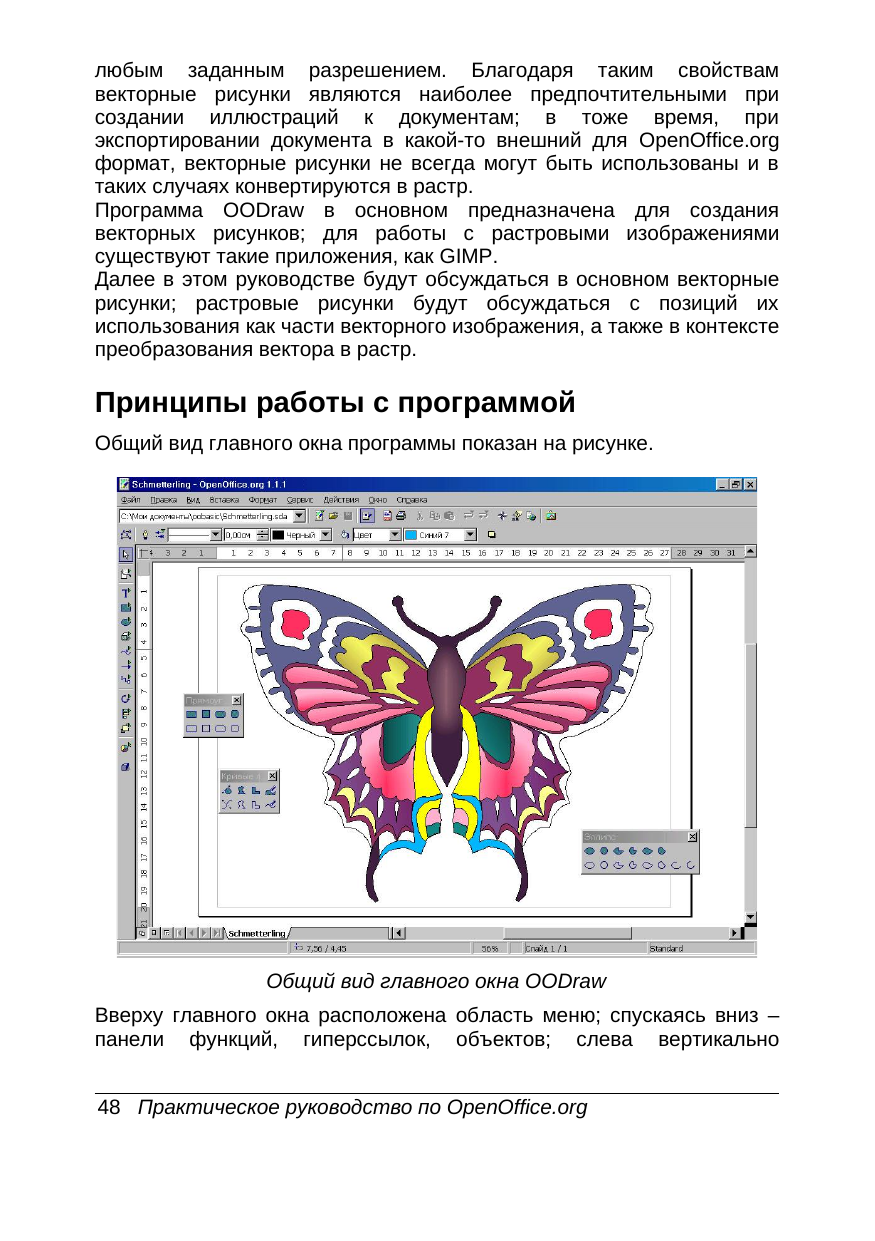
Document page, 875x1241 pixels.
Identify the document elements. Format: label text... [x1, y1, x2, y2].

text Программа OODraw в основном предназначена для создания векторных рисунков; для работы с растровыми изображениями существуют такие приложения, как GIMP. [94, 198, 779, 268]
picture [116, 477, 758, 958]
subtitle Принципы работы с программой [94, 386, 779, 419]
text Общий вид главного окна OODraw [94, 489, 779, 993]
text Далее в этом руководстве будут обсуждаться в основном векторные рисунки; растровые рисунки будут обсуждаться с позиций их использования как части векторного изображения, а также в контексте преобразования вектора в растр. [94, 268, 779, 361]
text любым заданным разрешением. Благодаря таким свойствам векторные рисунки являются наиболее предпочтительными при создании иллюстраций к документам; в тоже время, при экспортировании документа в какой-то внешний для OpenOffice.org формат, векторные рисунки не всегда могут быть использованы и в таких случаях конвертируются в растр. [94, 59, 779, 198]
text Вверху главного окна расположена область меню; спускаясь вниз – панели функций, гиперссылок, объектов; слева вертикально [94, 1004, 779, 1051]
text Общий вид главного окна программы показан на рисунке. [94, 431, 779, 454]
